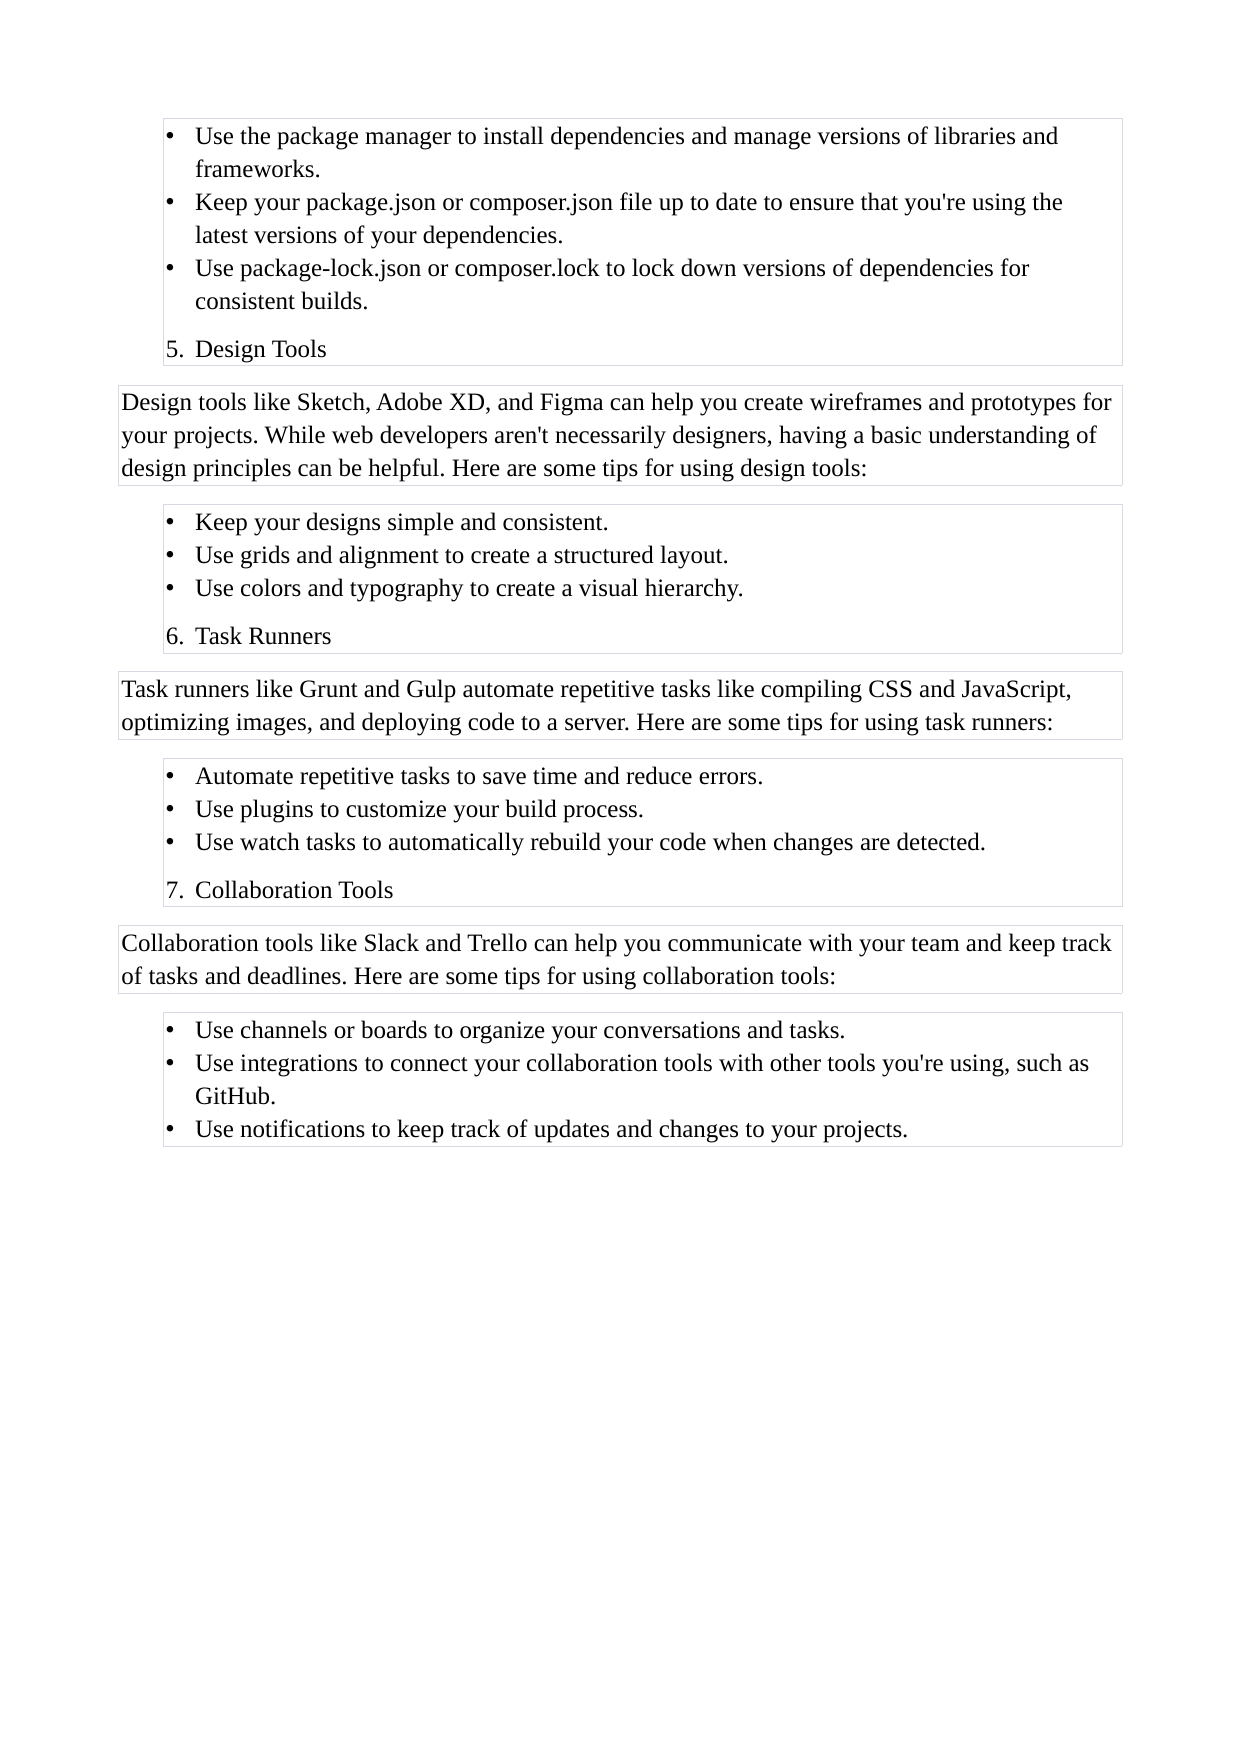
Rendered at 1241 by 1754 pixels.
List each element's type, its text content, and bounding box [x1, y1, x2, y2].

list Keep your package.json or composer.json file up to date to ensure that you're using the latest versions of your dependencies. [164, 184, 1122, 249]
list Keep your designs simple and consistent. [164, 505, 1122, 536]
list Automate repetitive tasks to save time and reduce errors. [164, 759, 1122, 790]
list Use integrations to connect your collaboration tools with other tools you're using, such as GitHub. [164, 1045, 1122, 1110]
list Task Runners [164, 618, 1122, 653]
list Design Tools [164, 331, 1122, 365]
text Task runners like Grunt and Gulp automate repetitive tasks like compiling CSS and JavaScript, optimizing images, and deploying code to a server. Here are some tips for using task runners: [119, 672, 1122, 739]
text Collaboration tools like Slack and Trello can help you communicate with your team and keep track of tasks and deadlines. Here are some tips for using collaboration tools: [119, 926, 1122, 993]
list Use the package manager to install dependencies and manage versions of libraries and frameworks. [164, 119, 1122, 183]
list Use package-lock.json or composer.lock to lock down versions of dependencies for consistent builds. [164, 250, 1122, 315]
text Design tools like Sketch, Adobe XD, and Figma can help you create wireframes and prototypes for your projects. While web developers aren't necessarily designers, having a basic understanding of design principles can be helpful. Here are some tips for using design tools: [119, 386, 1122, 485]
list Use channels or boards to organize your conversations and tasks. [164, 1013, 1122, 1044]
list Use notifications to keep track of updates and changes to your projects. [164, 1111, 1122, 1146]
list Use watch tasks to automatically rebuild your code when changes are detected. [164, 824, 1122, 856]
list Use colors and typography to create a visual hierarchy. [164, 570, 1122, 602]
list Use grids and alignment to create a structured layout. [164, 537, 1122, 569]
list Use plugins to customize your build process. [164, 791, 1122, 823]
list Collaboration Tools [164, 872, 1122, 906]
